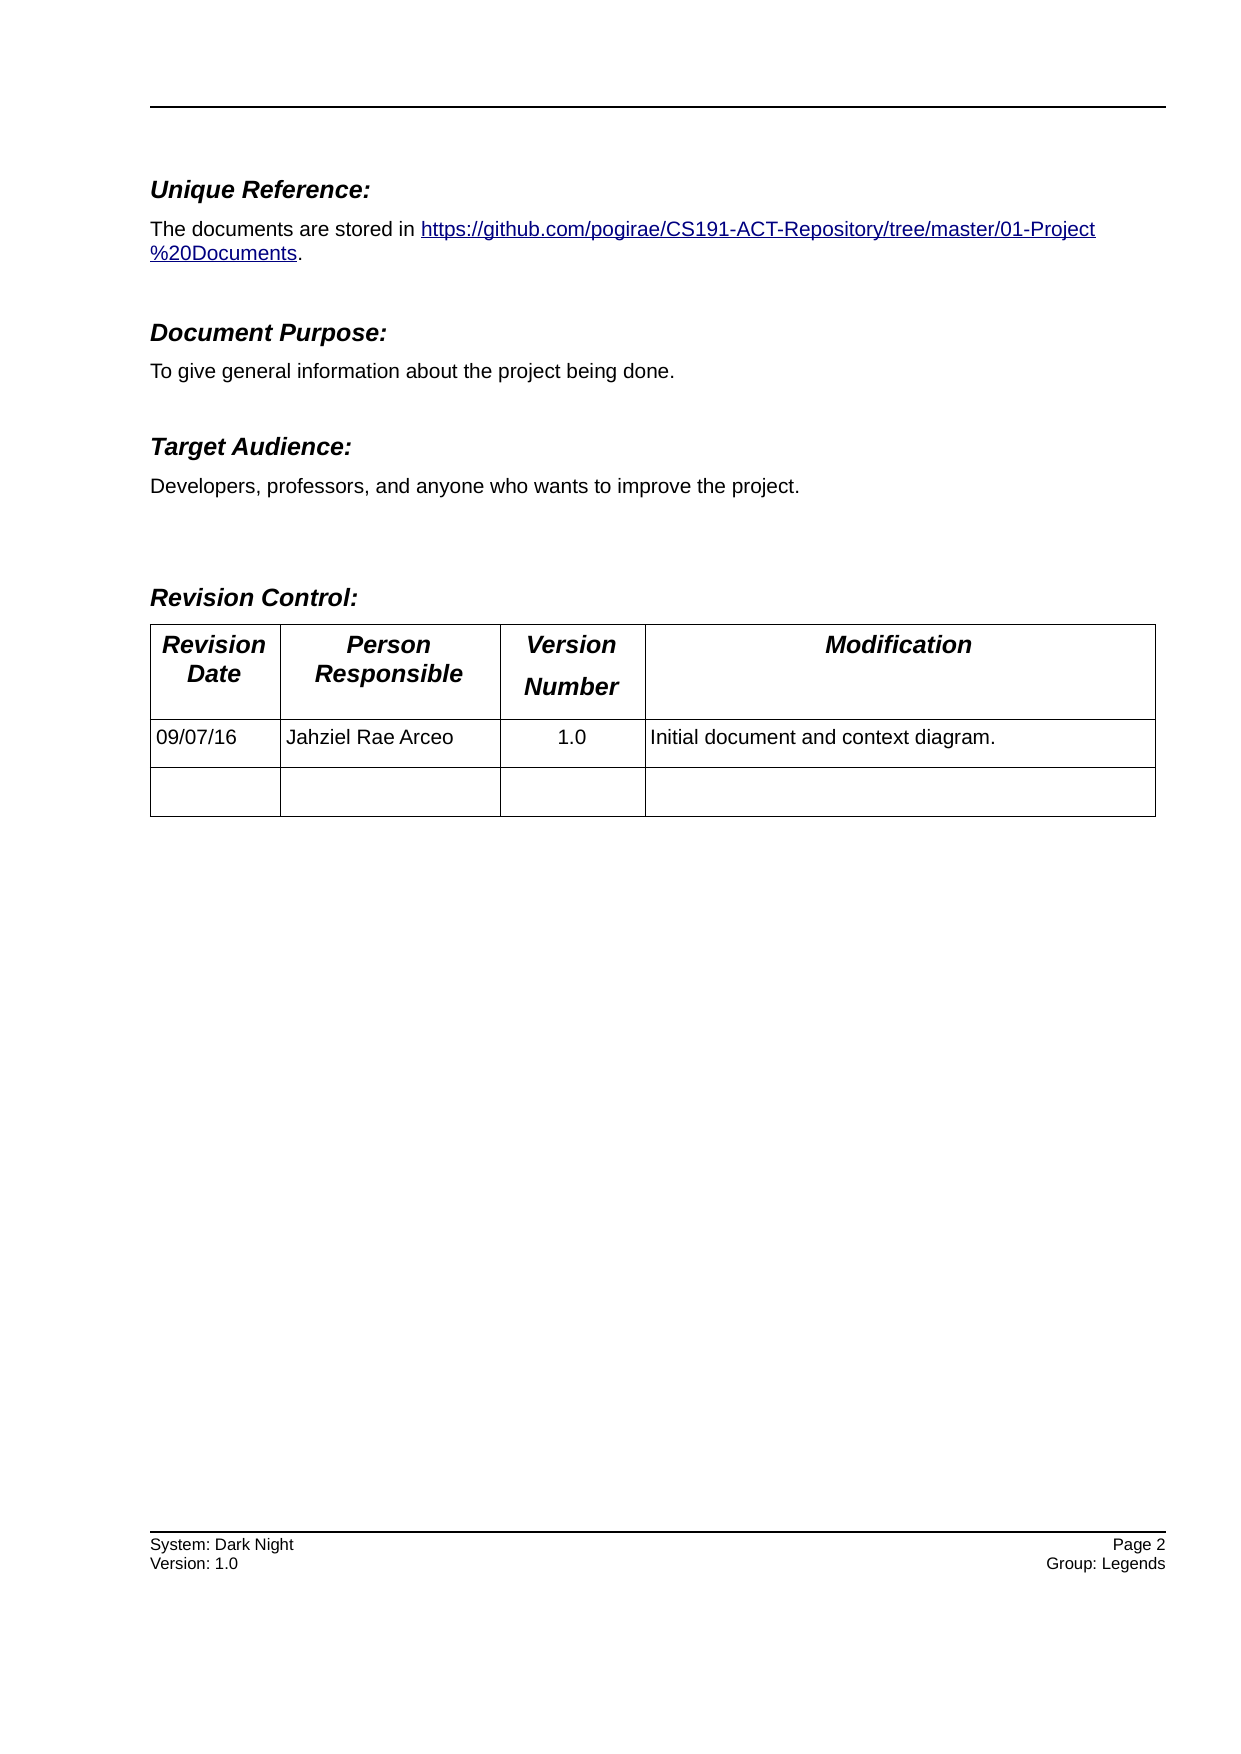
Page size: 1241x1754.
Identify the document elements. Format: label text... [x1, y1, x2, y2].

subtitle Target Audience: [150, 432, 1166, 461]
table_header Version Number [501, 625, 645, 719]
table_cell 1.0 [501, 720, 645, 767]
table_header Person Responsible [281, 625, 500, 719]
subtitle Developers, professors, and anyone who wants to improve the project. [150, 473, 1166, 497]
subtitle Document Purpose: [150, 318, 1166, 347]
table_header Modification [646, 625, 1155, 719]
subtitle Unique Reference: [150, 175, 1166, 204]
subtitle Revision Control: [150, 583, 1166, 612]
table_cell [281, 768, 500, 816]
table_cell Jahziel Rae Arceo [281, 720, 500, 767]
table_cell [501, 768, 645, 816]
table_cell [646, 768, 1155, 816]
table_cell [151, 768, 280, 816]
table_cell Initial document and context diagram. [646, 720, 1155, 767]
table_header Revision Date [151, 625, 280, 719]
table_cell 09/07/16 [151, 720, 280, 767]
subtitle The documents are stored in https://github.com/pogirae/CS191-ACT-Repository/tree/master/01-Project%20Documents. [150, 216, 1166, 264]
subtitle To give general information about the project being done. [150, 359, 1166, 383]
